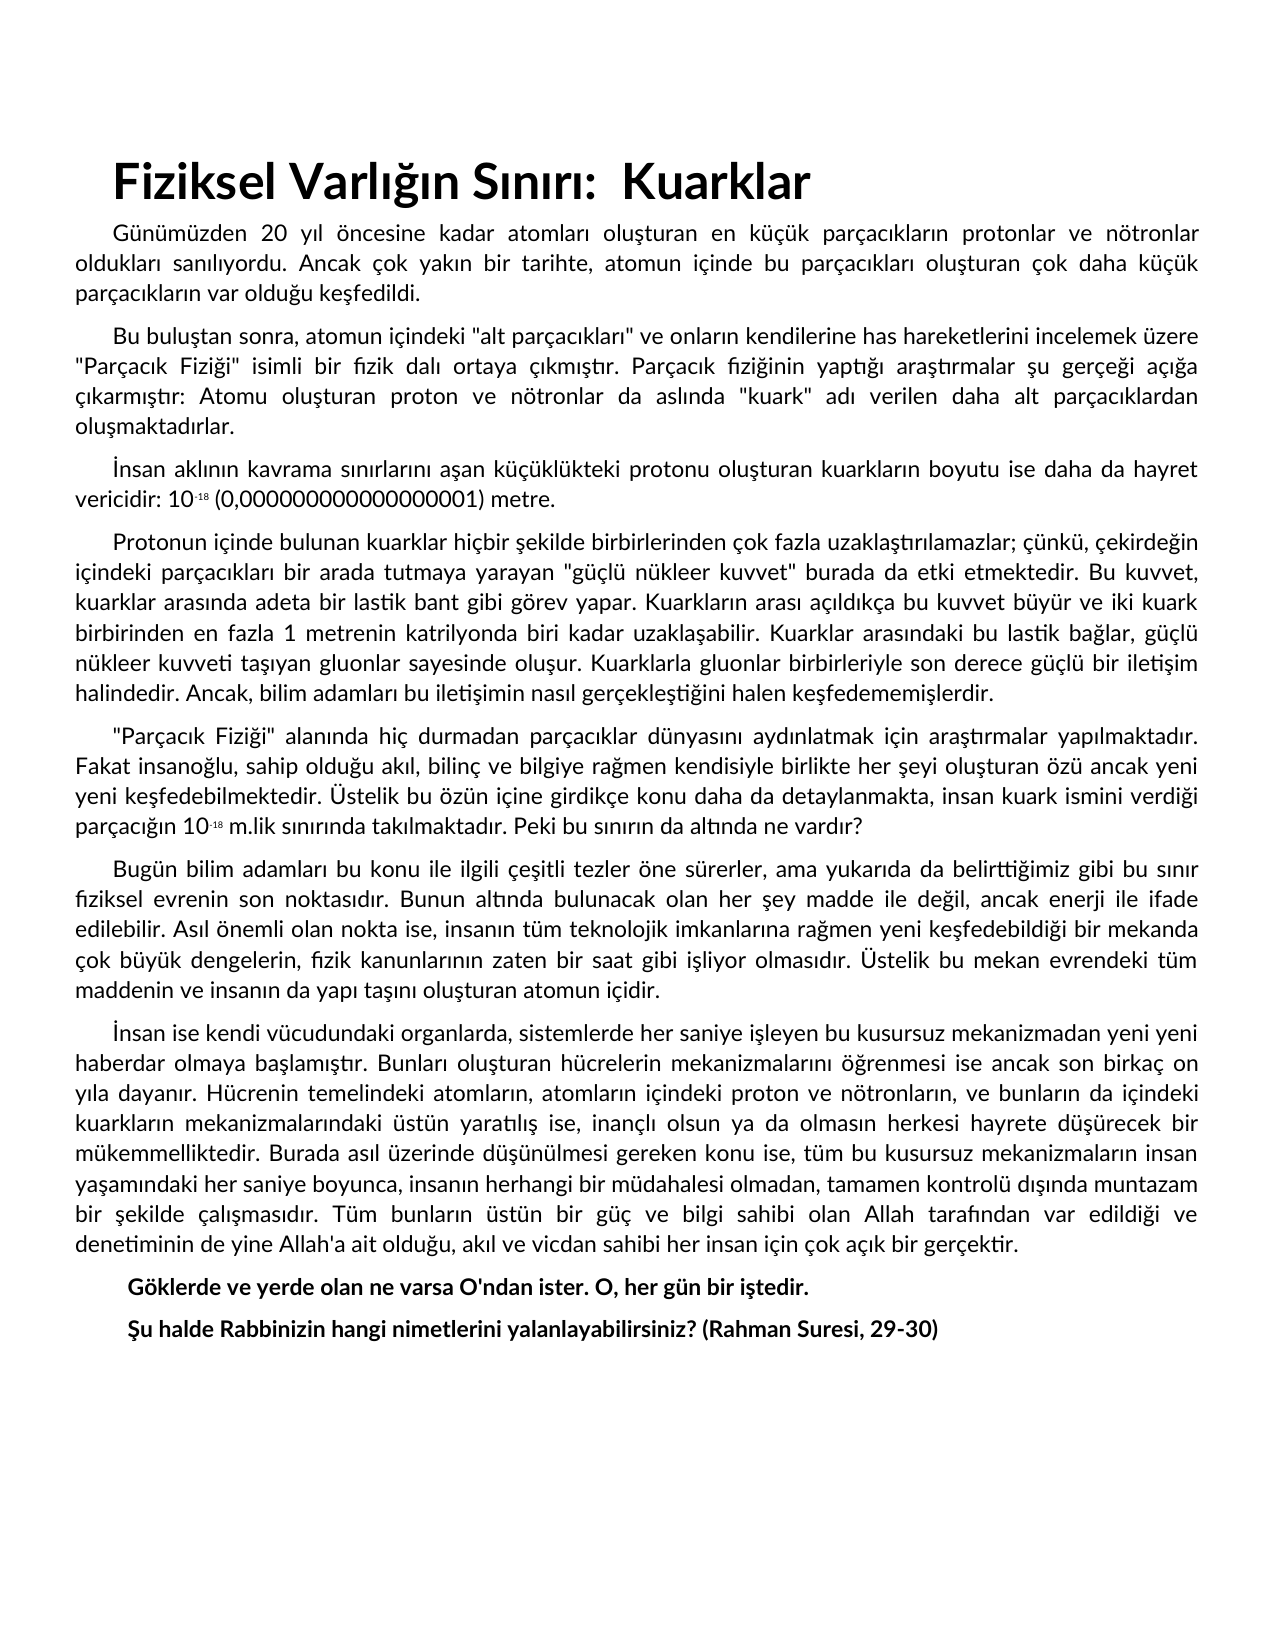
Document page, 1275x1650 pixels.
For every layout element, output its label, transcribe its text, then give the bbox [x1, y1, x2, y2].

text "Parçacık Fiziği" alanında hiç durmadan parçacıklar dünyasını aydınlatmak için araştırmalar yapılmaktadır. Fakat insanoğlu, sahip olduğu akıl, bilinç ve bilgiye rağmen kendisiyle birlikte her şeyi oluşturan özü ancak yeni yeni keşfedebilmektedir. Üstelik bu özün içine girdikçe konu daha da detaylanmakta, insan kuark ismini verdiği parçacığın 10-18 m.lik sınırında takılmaktadır. Peki bu sınırın da altında ne vardır? [75, 721, 1200, 839]
text Göklerde ve yerde olan ne varsa O'ndan ister. O, her gün bir iştedir. [127, 1272, 1177, 1300]
text Bu buluştan sonra, atomun içindeki "alt parçacıkları" ve onların kendilerine has hareketlerini incelemek üzere "Parçacık Fiziği" isimli bir fizik dalı ortaya çıkmıştır. Parçacık fiziğinin yaptığı araştırmalar şu gerçeği açığa çıkarmıştır: Atomu oluşturan proton ve nötronlar da aslında "kuark" adı verilen daha alt parçacıklardan oluşmaktadırlar. [75, 321, 1200, 439]
text Günümüzden 20 yıl öncesine kadar atomları oluşturan en küçük parçacıkların protonlar ve nötronlar oldukları sanılıyordu. Ancak çok yakın bir tarihte, atomun içinde bu parçacıkları oluşturan çok daha küçük parçacıkların var olduğu keşfedildi. [75, 218, 1200, 306]
text İnsan aklının kavrama sınırlarını aşan küçüklükteki protonu oluşturan kuarkların boyutu ise daha da hayret vericidir: 10-18 (0,000000000000000001) metre. [75, 455, 1200, 512]
subtitle Fiziksel Varlığın Sınırı: Kuarklar [112, 150, 1200, 210]
text Protonun içinde bulunan kuarklar hiçbir şekilde birbirlerinden çok fazla uzaklaştırılamazlar; çünkü, çekirdeğin içindeki parçacıkları bir arada tutmaya yarayan "güçlü nükleer kuvvet" burada da etki etmektedir. Bu kuvvet, kuarklar arasında adeta bir lastik bant gibi görev yapar. Kuarkların arası açıldıkça bu kuvvet büyür ve iki kuark birbirinden en fazla 1 metrenin katrilyonda biri kadar uzaklaşabilir. Kuarklar arasındaki bu lastik bağlar, güçlü nükleer kuvveti taşıyan gluonlar sayesinde oluşur. Kuarklarla gluonlar birbirleriyle son derece güçlü bir iletişim halindedir. Ancak, bilim adamları bu iletişimin nasıl gerçekleştiğini halen keşfedememişlerdir. [75, 528, 1200, 706]
text İnsan ise kendi vücudundaki organlarda, sistemlerde her saniye işleyen bu kusursuz mekanizmadan yeni yeni haberdar olmaya başlamıştır. Bunları oluşturan hücrelerin mekanizmalarını öğrenmesi ise ancak son birkaç on yıla dayanır. Hücrenin temelindeki atomların, atomların içindeki proton ve nötronların, ve bunların da içindeki kuarkların mekanizmalarındaki üstün yaratılış ise, inançlı olsun ya da olmasın herkesi hayrete düşürecek bir mükemmelliktedir. Burada asıl üzerinde düşünülmesi gereken konu ise, tüm bu kusursuz mekanizmaların insan yaşamındaki her saniye boyunca, insanın herhangi bir müdahalesi olmadan, tamamen kontrolü dışında muntazam bir şekilde çalışmasıdır. Tüm bunların üstün bir güç ve bilgi sahibi olan Allah tarafından var edildiği ve denetiminin de yine Allah'a ait olduğu, akıl ve vicdan sahibi her insan için çok açık bir gerçektir. [75, 1018, 1200, 1257]
text Bugün bilim adamları bu konu ile ilgili çeşitli tezler öne sürerler, ama yukarıda da belirttiğimiz gibi bu sınır fiziksel evrenin son noktasıdır. Bunun altında bulunacak olan her şey madde ile değil, ancak enerji ile ifade edilebilir. Asıl önemli olan nokta ise, insanın tüm teknolojik imkanlarına rağmen yeni keşfedebildiği bir mekanda çok büyük dengelerin, fizik kanunlarının zaten bir saat gibi işliyor olmasıdır. Üstelik bu mekan evrendeki tüm maddenin ve insanın da yapı taşını oluşturan atomun içidir. [75, 855, 1200, 1003]
text Şu halde Rabbinizin hangi nimetlerini yalanlayabilirsiniz? (Rahman Suresi, 29-30) [127, 1315, 1177, 1343]
